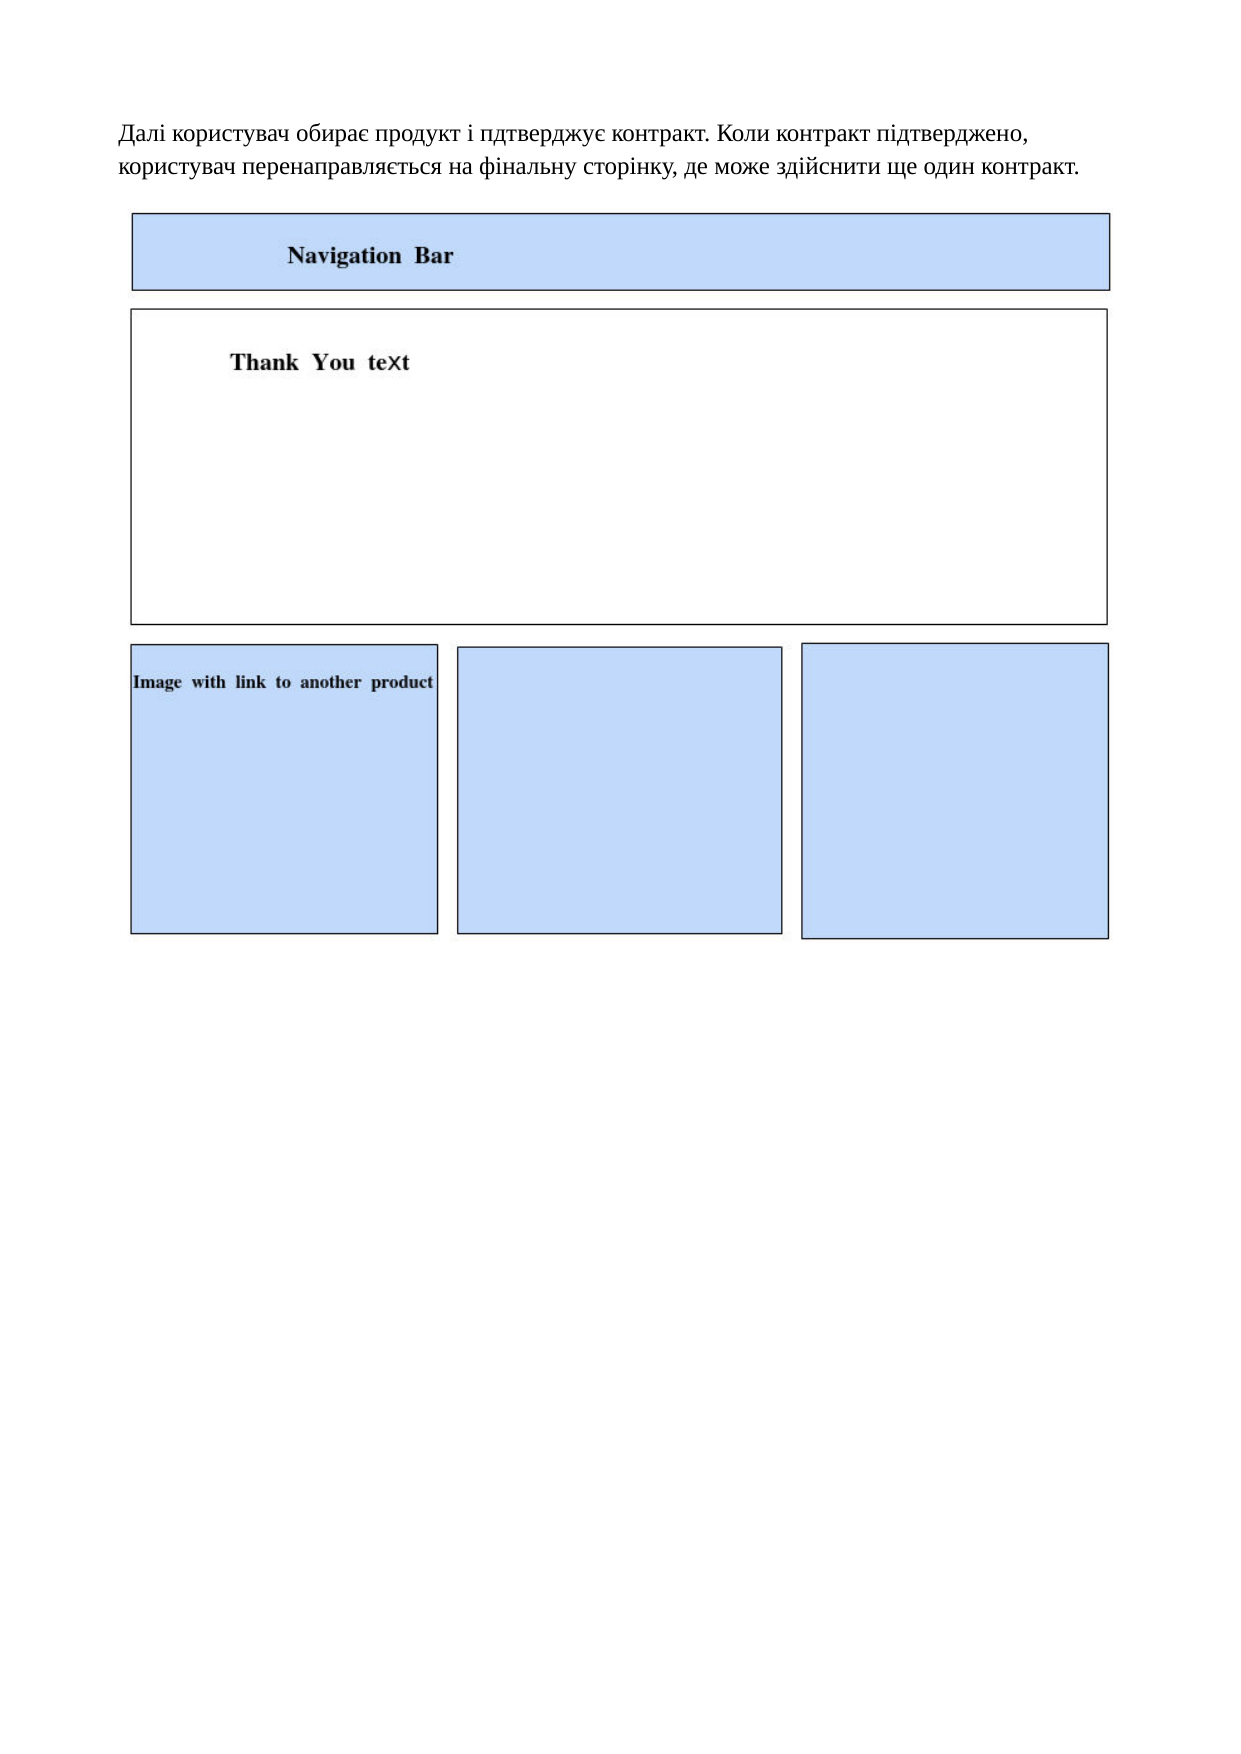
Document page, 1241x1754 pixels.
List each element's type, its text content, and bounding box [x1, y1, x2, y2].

text Далі користувач обирає продукт і пдтверджує контракт. Коли контракт підтверджено, користувач перенаправляється на фінальну сторінку, де може здійснити ще один контракт. [118, 118, 1122, 180]
picture [118, 198, 1123, 952]
